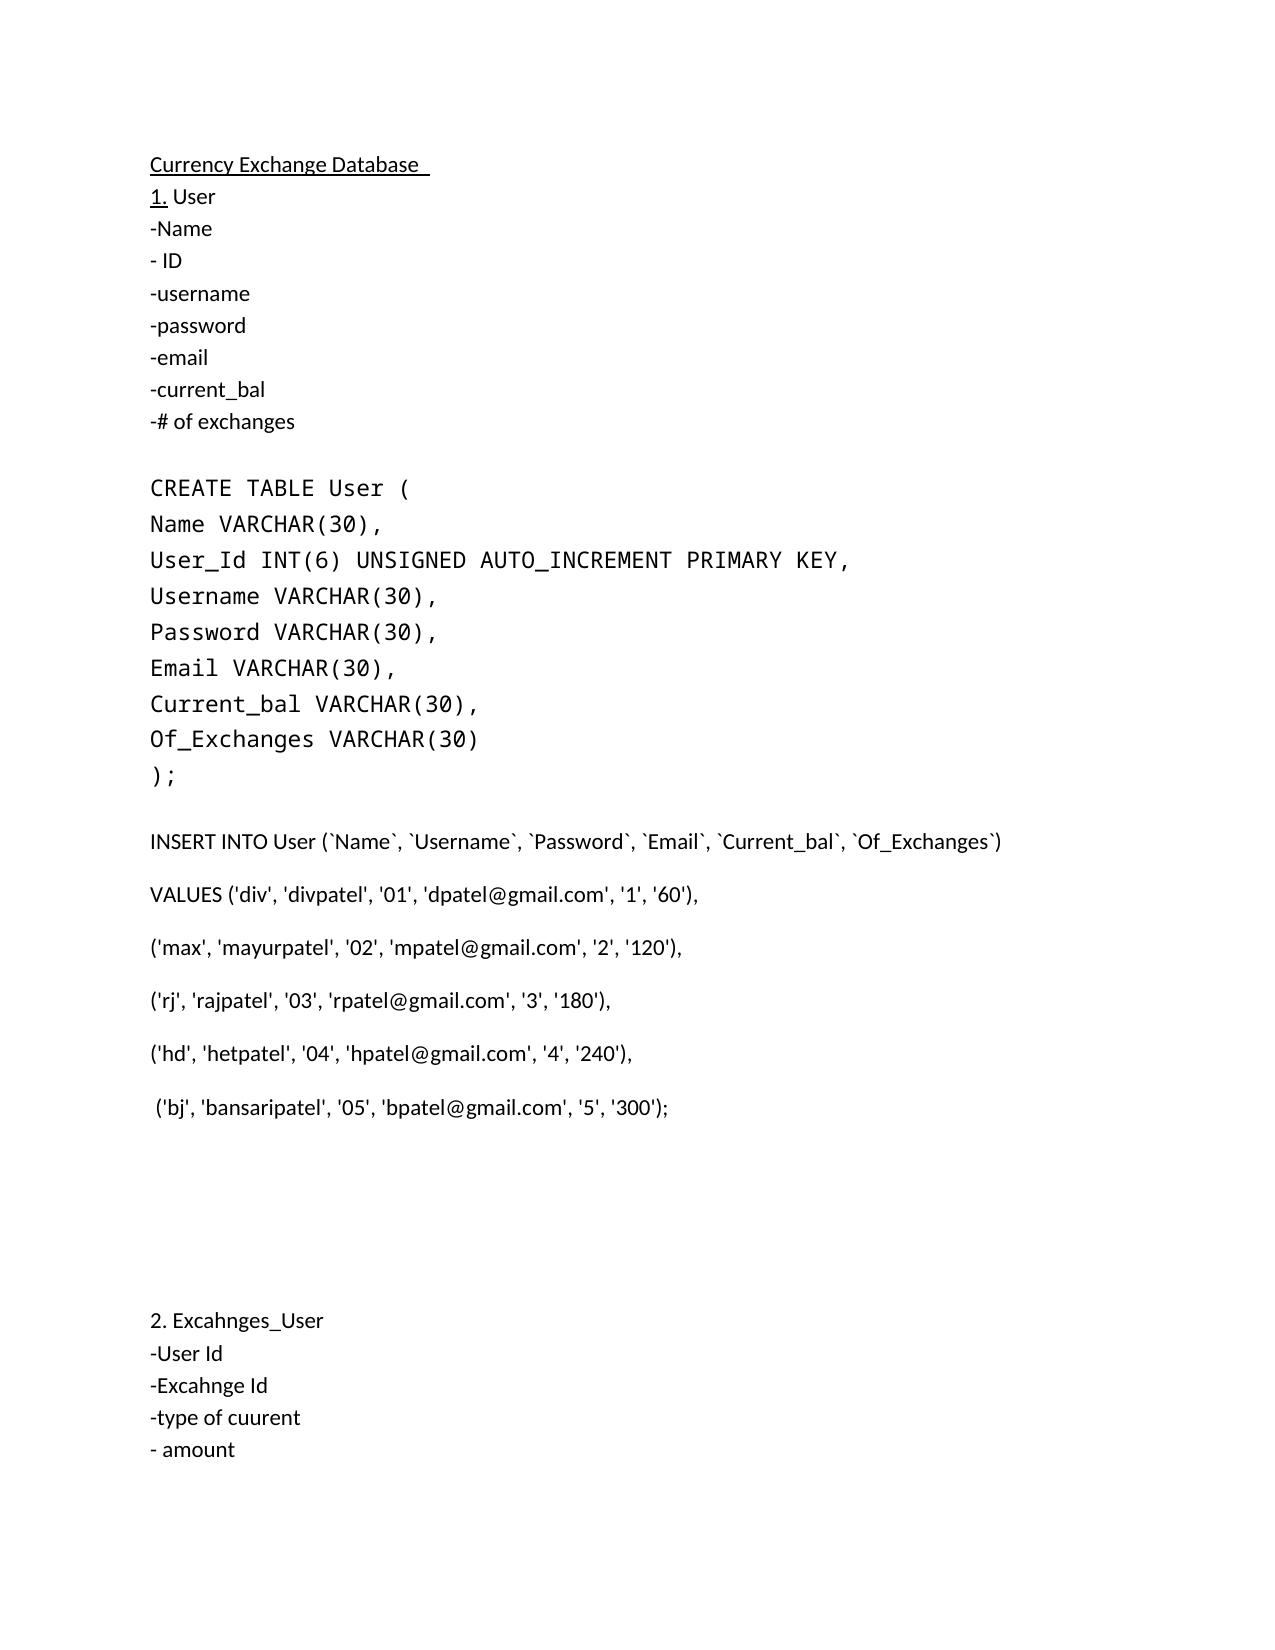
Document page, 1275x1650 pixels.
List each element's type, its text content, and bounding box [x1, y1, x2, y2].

text ('hd', 'hetpatel', '04', 'hpatel@gmail.com', '4', '240'), [150, 1039, 1125, 1068]
text Currency Exchange Database [150, 150, 1125, 178]
text ('rj', 'rajpatel', '03', 'rpatel@gmail.com', '3', '180'), [150, 987, 1125, 1014]
text 2. Excahnges_User [150, 1307, 1125, 1334]
text -Name [150, 214, 1125, 242]
text ('bj', 'bansaripatel', '05', 'bpatel@gmail.com', '5', '300'); [150, 1093, 1125, 1121]
text CREATE TABLE User ( [150, 472, 1125, 503]
text -username [150, 279, 1125, 307]
text -type of cuurent [150, 1403, 1125, 1431]
text Name VARCHAR(30), User_Id INT(6) UNSIGNED AUTO_INCREMENT PRIMARY KEY, Username VARCHAR(30), Password VARCHAR(30), Email VARCHAR(30), Current_bal VARCHAR(30), [150, 508, 1125, 719]
text INSERT INTO User (`Name`, `Username`, `Password`, `Email`, `Current_bal`, `Of_Exchanges`) [150, 827, 1125, 856]
text 1. User [150, 182, 1125, 210]
text ('max', 'mayurpatel', '02', 'mpatel@gmail.com', '2', '120'), [150, 933, 1125, 962]
text Of_Exchanges VARCHAR(30) ); [150, 723, 1125, 791]
text VALUES ('div', 'divpatel', '01', 'dpatel@gmail.com', '1', '60'), [150, 881, 1125, 908]
text -email [150, 343, 1125, 371]
text -current_bal [150, 375, 1125, 403]
text -password [150, 311, 1125, 339]
text - ID [150, 247, 1125, 274]
text -Excahnge Id [150, 1371, 1125, 1399]
text - amount [150, 1435, 1125, 1463]
text -User Id [150, 1339, 1125, 1367]
text -# of exchanges [150, 407, 1125, 436]
